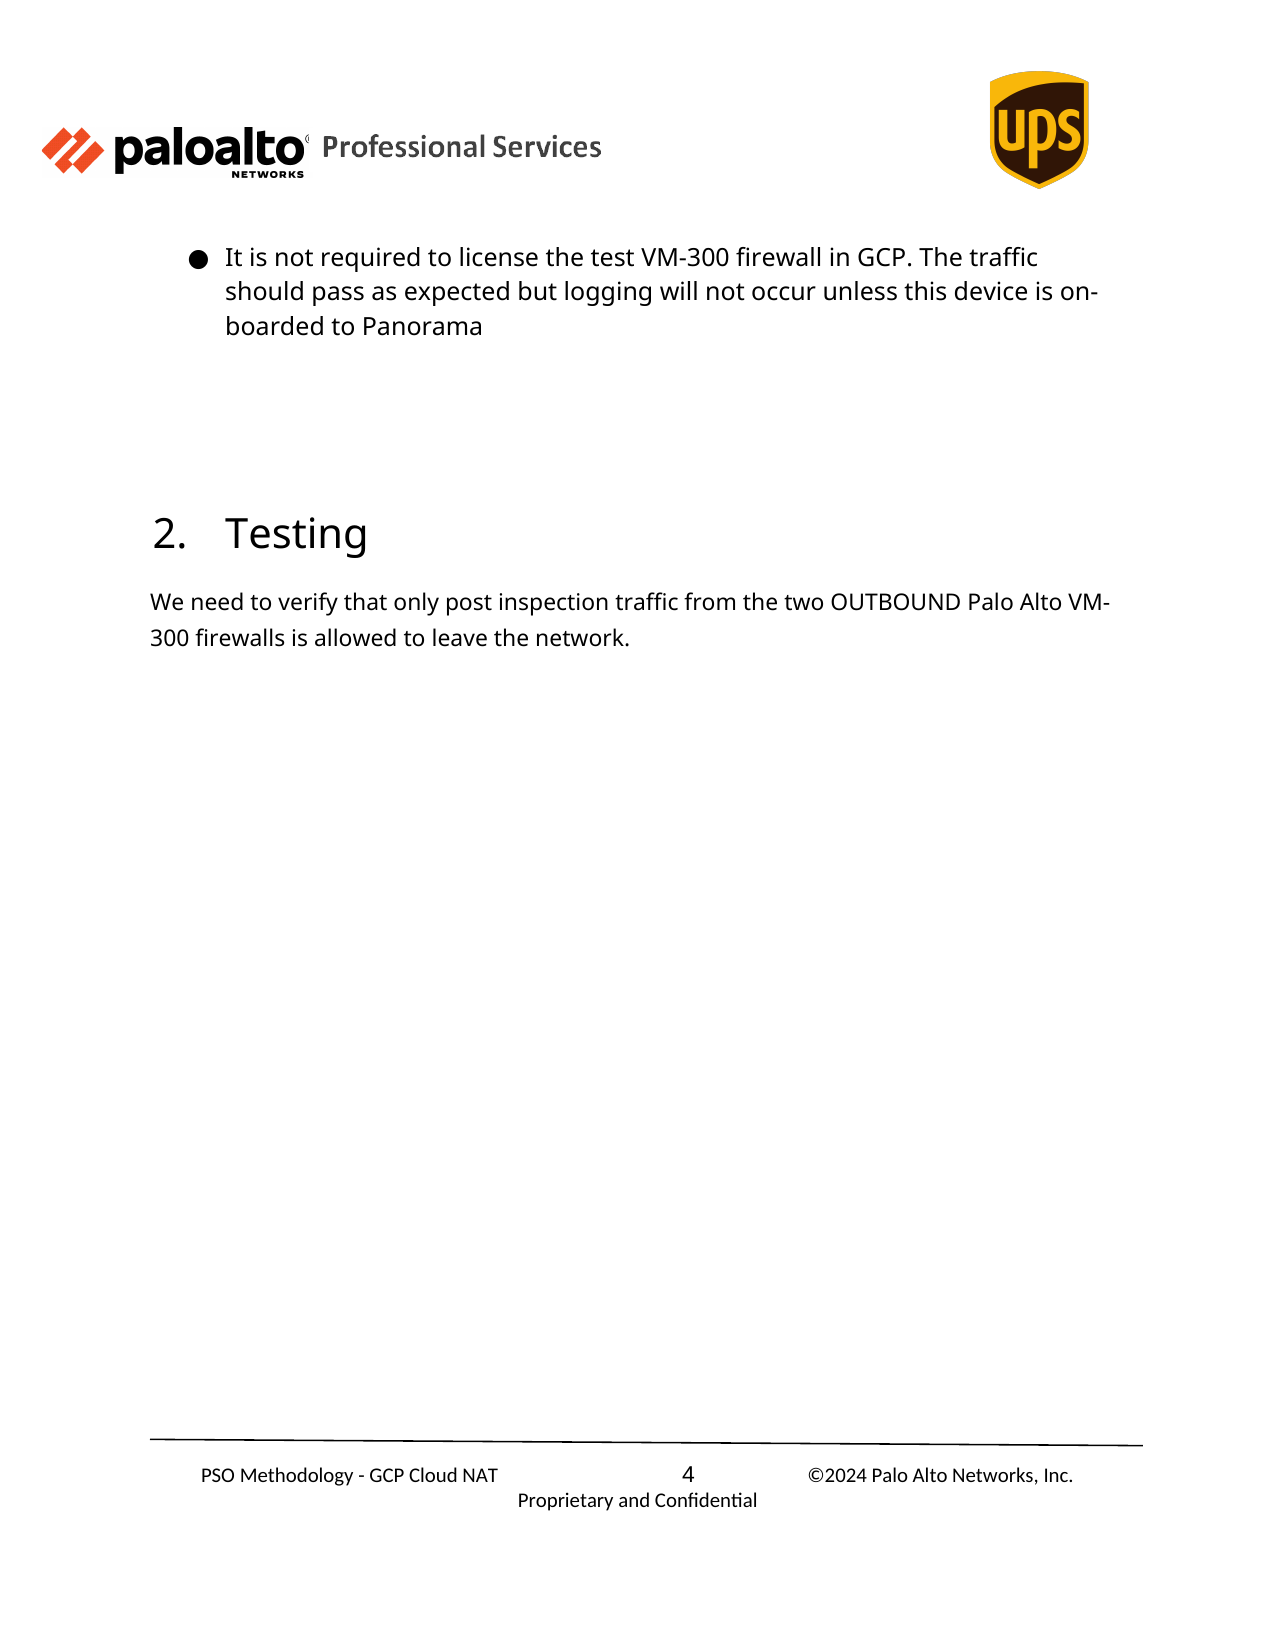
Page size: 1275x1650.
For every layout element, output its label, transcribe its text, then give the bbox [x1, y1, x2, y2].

text We need to verify that only post inspection traffic from the two OUTBOUND Palo Alto VM-300 firewalls is allowed to leave the network. [150, 586, 1125, 653]
list It is not required to license the test VM-300 firewall in GCP. The traffic should pass as expected but logging will not occur unless this device is on-boarded to Panorama [187, 240, 1125, 342]
picture [41, 127, 610, 178]
picture [989, 71, 1089, 190]
subtitle Testing [187, 504, 1125, 561]
